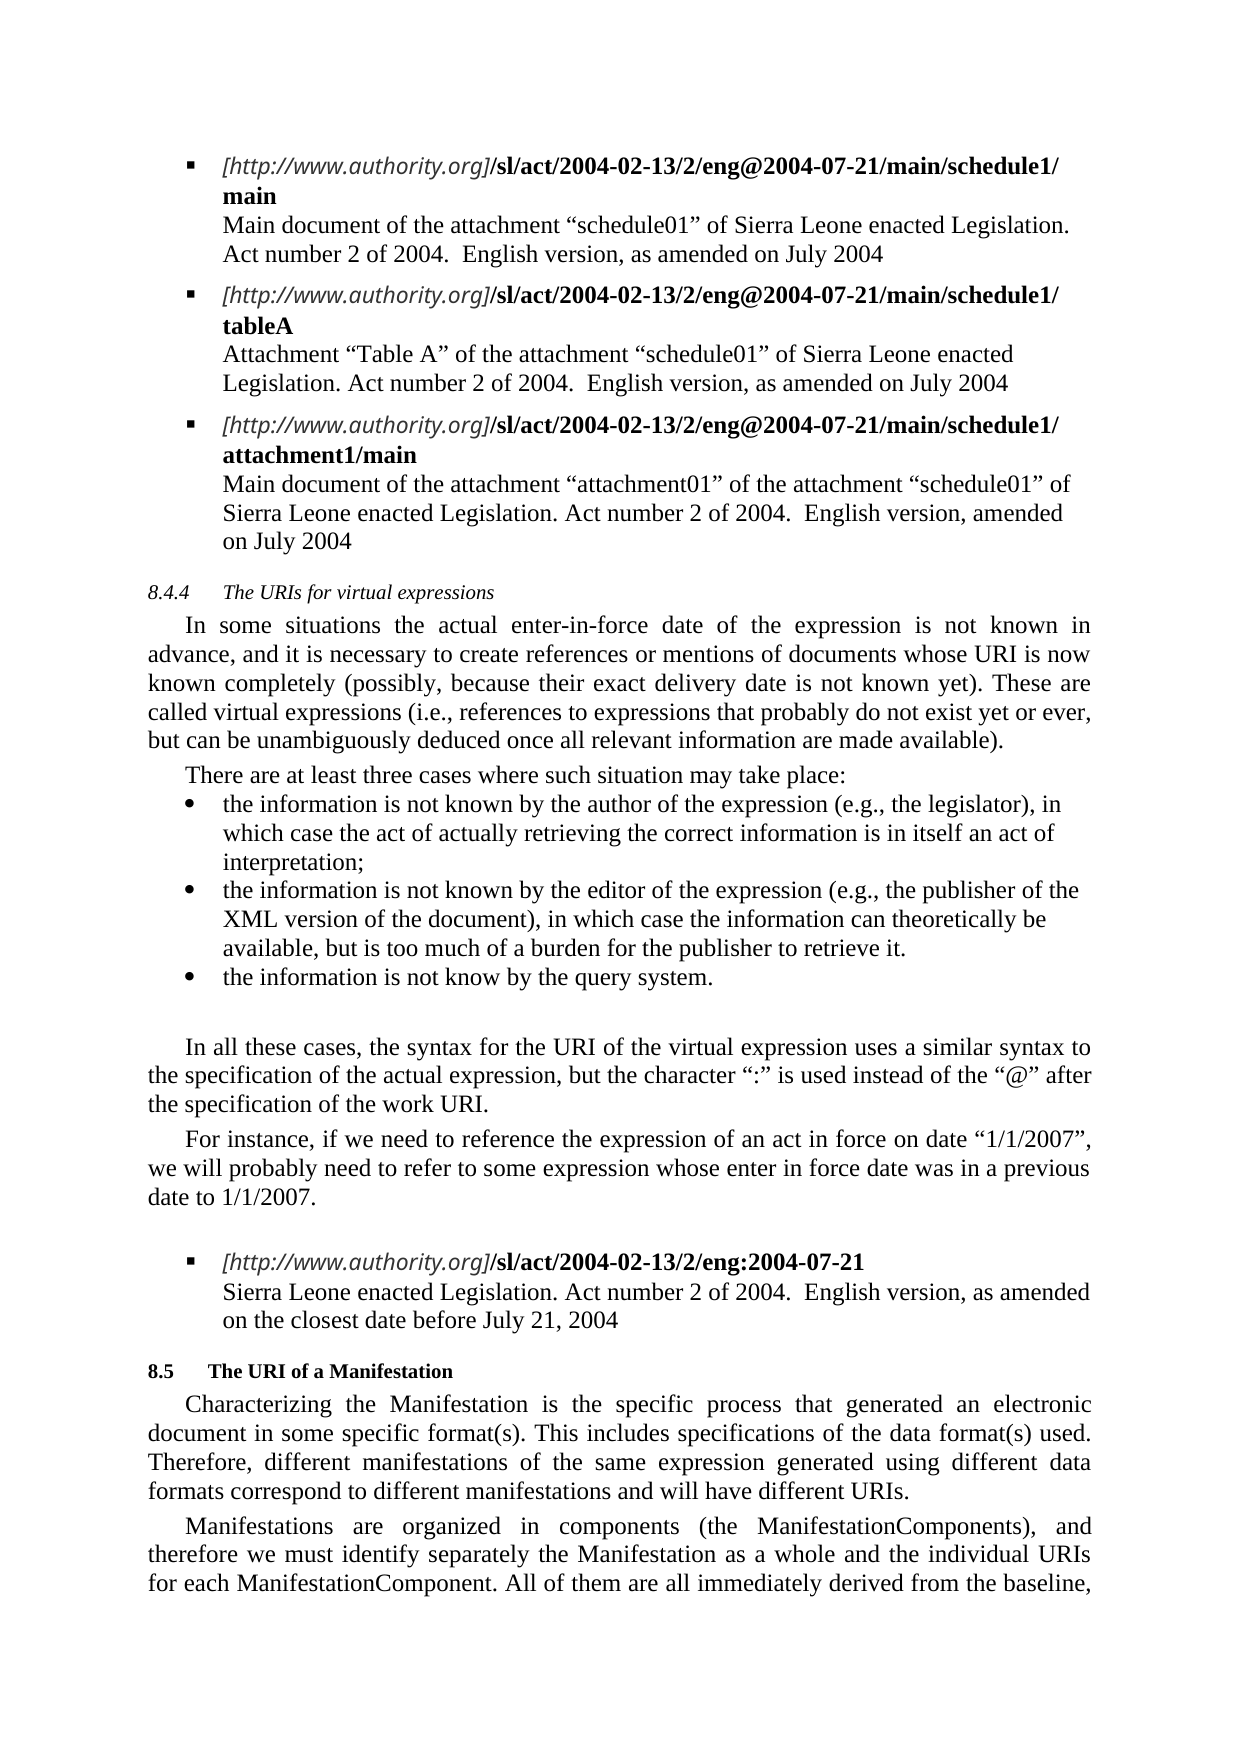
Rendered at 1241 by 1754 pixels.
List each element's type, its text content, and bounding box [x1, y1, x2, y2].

list [http://www.authority.org]/sl/act/2004-02-13/2/eng@2004-07-21/main/schedule1/attachment1/main Main document of the attachment “attachment01” of the attachment “schedule01” of Sierra Leone enacted Legislation. Act number 2 of 2004. English version, amended on July 2004 [185, 409, 1092, 555]
text There are at least three cases where such situation may take place: [148, 761, 1092, 789]
subtitle The URIs for virtual expressions [148, 580, 1092, 604]
list the information is not known by the author of the expression (e.g., the legislator), in which case the act of actually retrieving the correct information is in itself an act of interpretation; [185, 789, 1092, 876]
list [http://www.authority.org]/sl/act/2004-02-13/2/eng@2004-07-21/main/schedule1/tableA Attachment “Table A” of the attachment “schedule01” of Sierra Leone enacted Legislation. Act number 2 of 2004. English version, as amended on July 2004 [185, 279, 1092, 397]
list the information is not know by the query system. [185, 962, 1092, 991]
text In some situations the actual enter-in-force date of the expression is not known in advance, and it is necessary to create references or mentions of documents whose URI is now known completely (possibly, because their exact delivery date is not known yet). These are called virtual expressions (i.e., references to expressions that probably do not exist yet or ever, but can be unambiguously deduced once all relevant information are made available). [148, 611, 1092, 754]
text Manifestations are organized in components (the ManifestationComponents), and therefore we must identify separately the Manifestation as a whole and the individual URIs for each ManifestationComponent. All of them are all immediately derived from the baseline, [148, 1511, 1092, 1597]
text In all these cases, the syntax for the URI of the virtual expression uses a similar syntax to the specification of the actual expression, but the character “:” is used instead of the “@” after the specification of the work URI. [148, 1032, 1092, 1118]
text Characterizing the Manifestation is the specific process that generated an electronic document in some specific format(s). This includes specifications of the data format(s) used. Therefore, different manifestations of the same expression generated using different data formats correspond to different manifestations and will have different URIs. [148, 1389, 1092, 1504]
subtitle The URI of a Manifestation [148, 1359, 1092, 1383]
list [http://www.authority.org]/sl/act/2004-02-13/2/eng:2004-07-21 Sierra Leone enacted Legislation. Act number 2 of 2004. English version, as amended on the closest date before July 21, 2004 [185, 1246, 1092, 1334]
text For instance, if we need to reference the expression of an act in force on date “1/1/2007”, we will probably need to refer to some expression whose enter in force date was in a previous date to 1/1/2007. [148, 1124, 1092, 1211]
list [http://www.authority.org]/sl/act/2004-02-13/2/eng@2004-07-21/main/schedule1/main Main document of the attachment “schedule01” of Sierra Leone enacted Legislation. Act number 2 of 2004. English version, as amended on July 2004 [185, 150, 1092, 267]
list the information is not known by the editor of the expression (e.g., the publisher of the XML version of the document), in which case the information can theoretically be available, but is too much of a burden for the publisher to retrieve it. [185, 876, 1092, 962]
